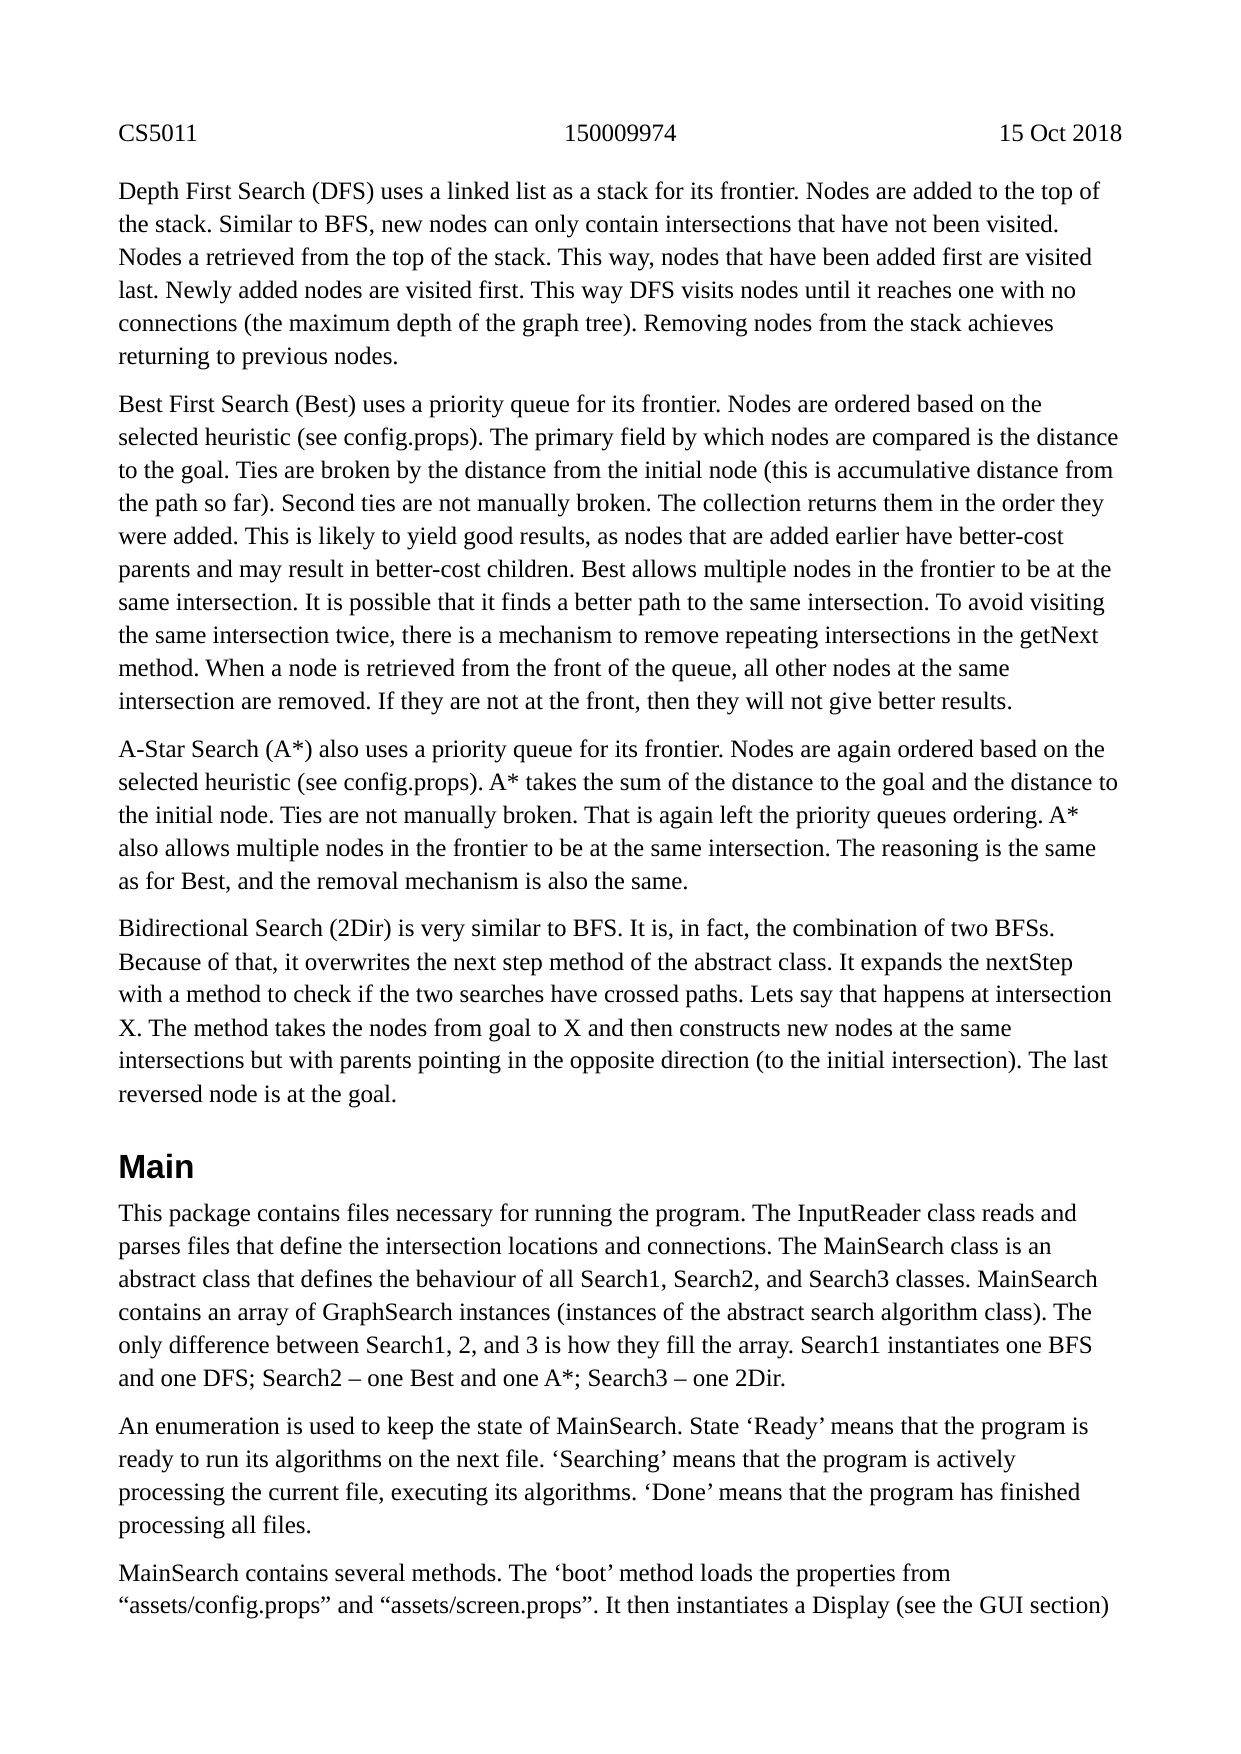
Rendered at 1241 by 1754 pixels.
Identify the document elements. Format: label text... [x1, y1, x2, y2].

text Best First Search (Best) uses a priority queue for its frontier. Nodes are ordered based on the selected heuristic (see config.props). The primary field by which nodes are compared is the distance to the goal. Ties are broken by the distance from the initial node (this is accumulative distance from the path so far). Second ties are not manually broken. The collection returns them in the order they were added. This is likely to yield good results, as nodes that are added earlier have better-cost parents and may result in better-cost children. Best allows multiple nodes in the frontier to be at the same intersection. It is possible that it finds a better path to the same intersection. To avoid visiting the same intersection twice, there is a mechanism to remove repeating intersections in the getNext method. When a node is retrieved from the front of the queue, all other nodes at the same intersection are removed. If they are not at the front, then they will not give better results. [118, 389, 1122, 715]
text This package contains files necessary for running the program. The InputReader class reads and parses files that define the intersection locations and connections. The MainSearch class is an abstract class that defines the behaviour of all Search1, Search2, and Search3 classes. MainSearch contains an array of GraphSearch instances (instances of the abstract search algorithm class). The only difference between Search1, 2, and 3 is how they fill the array. Search1 instantiates one BFS and one DFS; Search2 – one Best and one A*; Search3 – one 2Dir. [118, 1198, 1122, 1392]
text MainSearch contains several methods. The ‘boot’ method loads the properties from “assets/config.props” and “assets/screen.props”. It then instantiates a Display (see the GUI section) [118, 1558, 1122, 1619]
subtitle Main [118, 1147, 1122, 1186]
text Depth First Search (DFS) uses a linked list as a stack for its frontier. Nodes are added to the top of the stack. Similar to BFS, new nodes can only contain intersections that have not been visited. Nodes a retrieved from the top of the stack. This way, nodes that have been added first are visited last. Newly added nodes are visited first. This way DFS visits nodes until it reaches one with no connections (the maximum depth of the graph tree). Removing nodes from the stack achieves returning to previous nodes. [118, 176, 1122, 370]
text An enumeration is used to keep the state of MainSearch. State ‘Ready’ means that the program is ready to run its algorithms on the next file. ‘Searching’ means that the program is actively processing the current file, executing its algorithms. ‘Done’ means that the program has finished processing all files. [118, 1411, 1122, 1539]
text A-Star Search (A*) also uses a priority queue for its frontier. Nodes are again ordered based on the selected heuristic (see config.props). A* takes the sum of the distance to the goal and the distance to the initial node. Ties are not manually broken. That is again left the priority queues ordering. A* also allows multiple nodes in the frontier to be at the same intersection. The reasoning is the same as for Best, and the removal mechanism is also the same. [118, 734, 1122, 895]
text Bidirectional Search (2Dir) is very similar to BFS. It is, in fact, the combination of two BFSs. Because of that, it overwrites the next step method of the abstract class. It expands the nextStep with a method to check if the two searches have crossed paths. Lets say that happens at intersection X. The method takes the nodes from goal to X and then constructs new nodes at the same intersections but with parents pointing in the opposite direction (to the initial intersection). The last reversed node is at the goal. [118, 913, 1122, 1107]
